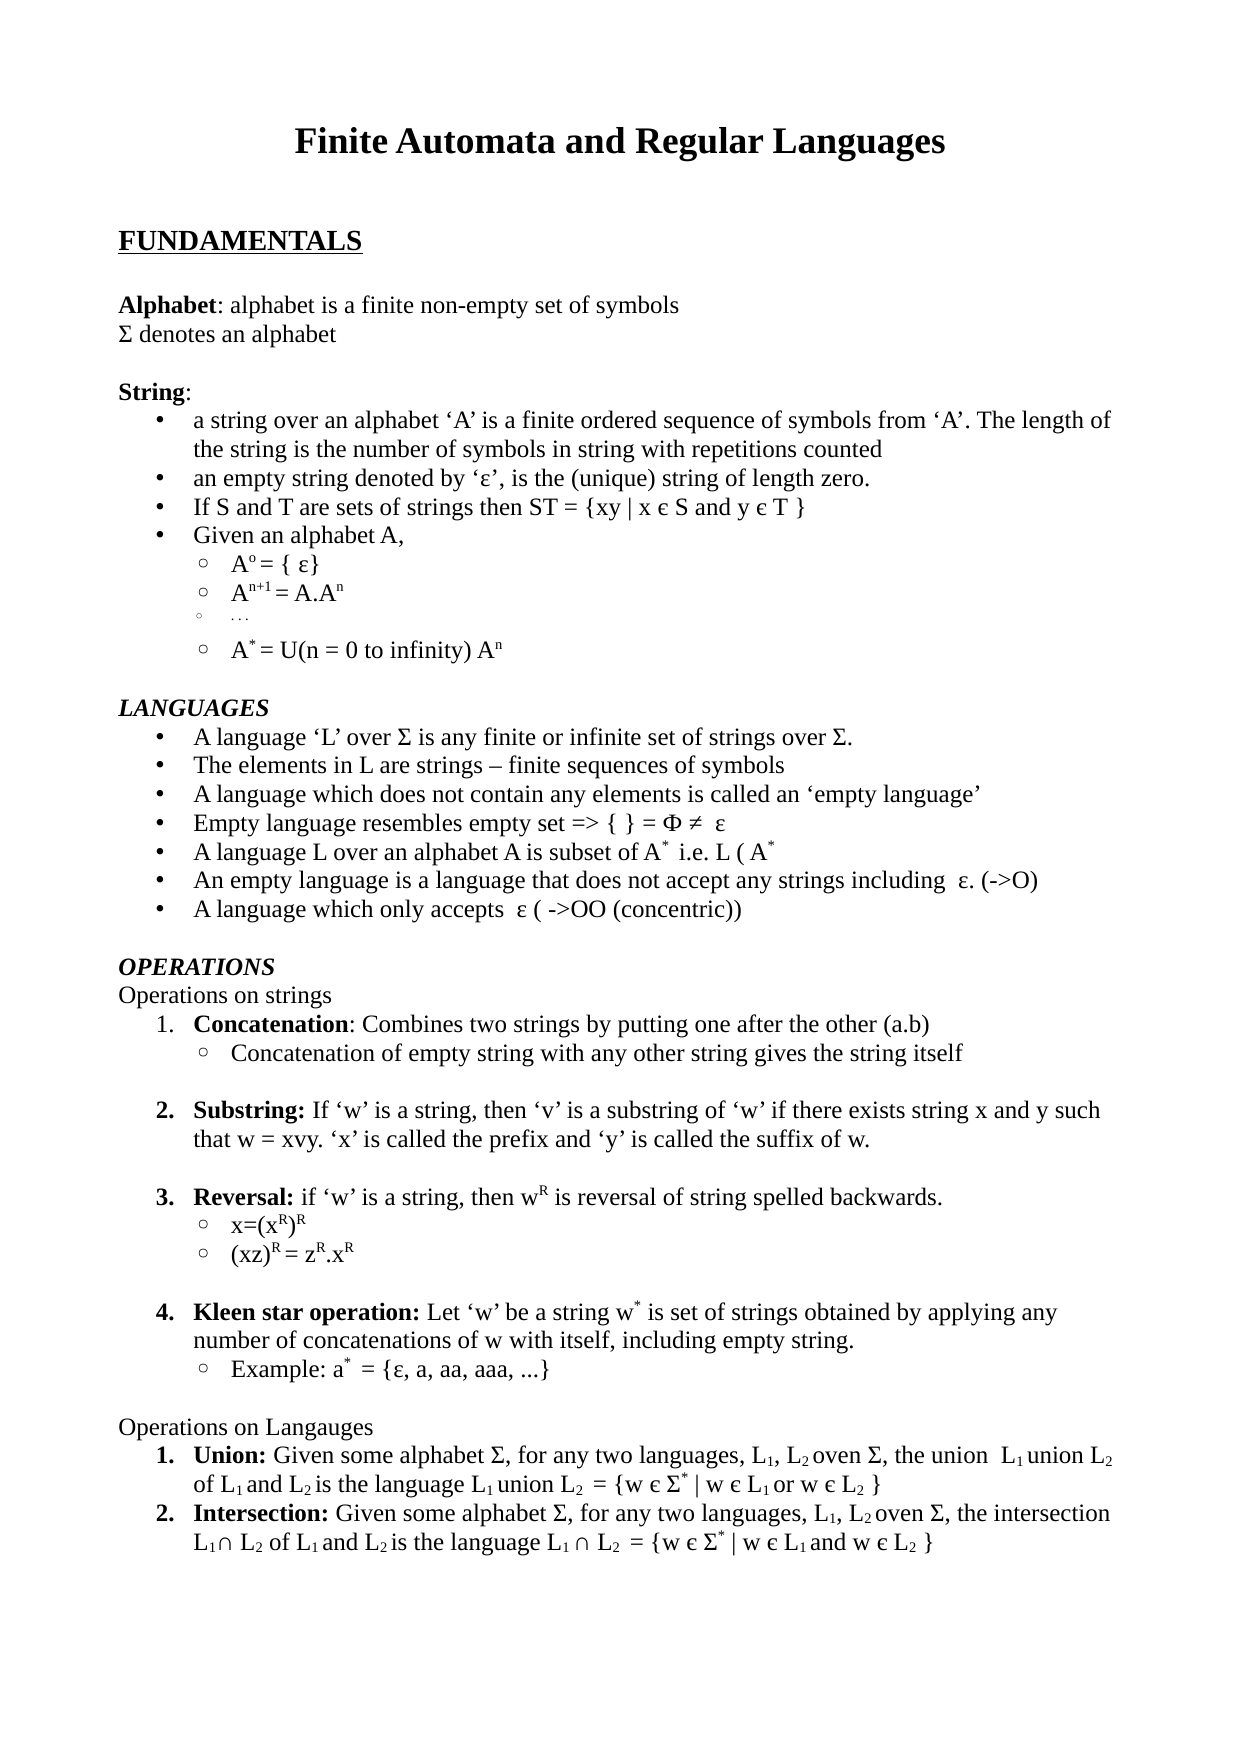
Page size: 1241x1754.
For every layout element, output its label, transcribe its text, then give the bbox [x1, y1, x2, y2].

list Empty language resembles empty set => { } = Ф ≠ ε [156, 808, 1122, 837]
list An+1 = A.An [193, 578, 1122, 607]
text LANGUAGES [118, 693, 1122, 722]
list The elements in L are strings – finite sequences of symbols [156, 751, 1122, 779]
text Operations on Langauges [118, 1412, 1122, 1441]
list . . . [193, 607, 1122, 636]
list Reversal: if ‘w’ is a string, then wR is reversal of string spelled backwards. [156, 1182, 1122, 1211]
list an empty string denoted by ‘ε’, is the (unique) string of length zero. [156, 463, 1122, 492]
list Example: a* = {ε, a, aa, aaa, ...} [193, 1354, 1122, 1383]
list Given an alphabet A, [156, 521, 1122, 549]
list A language ‘L’ over Σ is any finite or infinite set of strings over Σ. [156, 722, 1122, 751]
text Finite Automata and Regular Languages [118, 118, 1122, 161]
list A language which only accepts ε ( ->OO (concentric)) [156, 894, 1122, 923]
text Alphabet: alphabet is a finite non-empty set of symbols [118, 291, 1122, 319]
list A language L over an alphabet A is subset of A* i.e. L ( A* [156, 837, 1122, 866]
list Ao = { ε} [193, 549, 1122, 578]
list Union: Given some alphabet Σ, for any two languages, L1, L2 oven Σ, the union L1 union L2 of L1 and L2 is the language L1 union L2 = {w є Σ* | w є L1 or w є L2 } [156, 1441, 1122, 1498]
list a string over an alphabet ‘A’ is a finite ordered sequence of symbols from ‘A’. The length of the string is the number of symbols in string with repetitions counted [156, 406, 1122, 463]
list A language which does not contain any elements is called an ‘empty language’ [156, 779, 1122, 808]
list Concatenation: Combines two strings by putting one after the other (a.b) [156, 1009, 1122, 1038]
list If S and T are sets of strings then ST = {xy | x є S and y є T } [156, 492, 1122, 521]
list Intersection: Given some alphabet Σ, for any two languages, L1, L2 oven Σ, the intersection L1∩ L2 of L1 and L2 is the language L1 ∩ L2 = {w є Σ* | w є L1 and w є L2 } [156, 1498, 1122, 1556]
text Operations on strings [118, 981, 1122, 1009]
text FUNDAMENTALS [118, 223, 1122, 257]
text Σ denotes an alphabet [118, 319, 1122, 348]
list A* = U(n = 0 to infinity) An [193, 636, 1122, 664]
text OPERATIONS [118, 952, 1122, 981]
list Kleen star operation: Let ‘w’ be a string w* is set of strings obtained by applying any number of concatenations of w with itself, including empty string. [156, 1297, 1122, 1354]
list x=(xR)R [193, 1211, 1122, 1239]
list (xz)R = zR.xR [193, 1239, 1122, 1268]
list Concatenation of empty string with any other string gives the string itself [193, 1038, 1122, 1067]
text String: [118, 377, 1122, 406]
list An empty language is a language that does not accept any strings including ε. (->O) [156, 866, 1122, 894]
list Substring: If ‘w’ is a string, then ‘v’ is a substring of ‘w’ if there exists string x and y such that w = xvy. ‘x’ is called the prefix and ‘y’ is called the suffix of w. [156, 1096, 1122, 1153]
